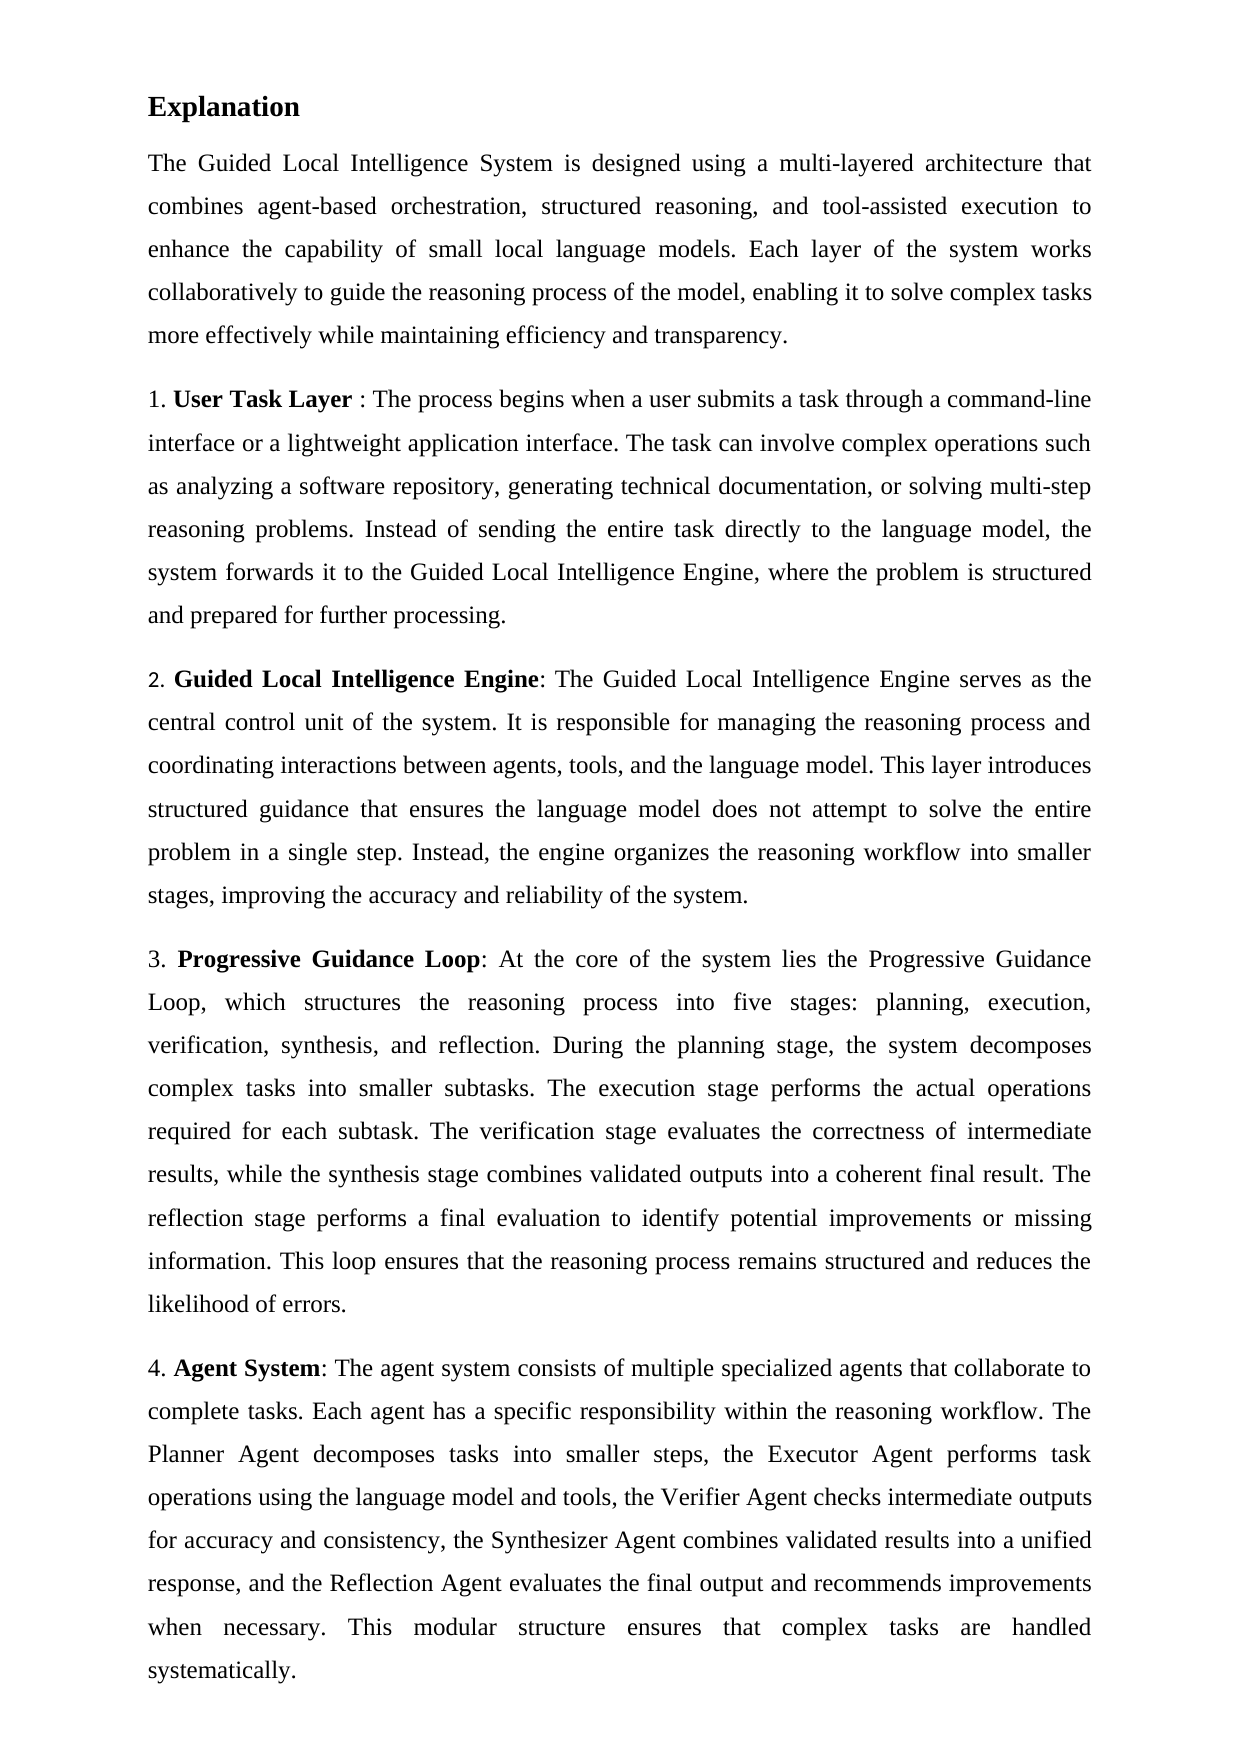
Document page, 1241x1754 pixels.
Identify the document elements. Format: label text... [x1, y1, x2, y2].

text 3. Progressive Guidance Loop: At the core of the system lies the Progressive Guidance Loop, which structures the reasoning process into five stages: planning, execution, verification, synthesis, and reflection. During the planning stage, the system decomposes complex tasks into smaller subtasks. The execution stage performs the actual operations required for each subtask. The verification stage evaluates the correctness of intermediate results, while the synthesis stage combines validated outputs into a coherent final result. The reflection stage performs a final evaluation to identify potential improvements or missing information. This loop ensures that the reasoning process remains structured and reduces the likelihood of errors. [148, 944, 1093, 1318]
text 1. User Task Layer : The process begins when a user submits a task through a command-line interface or a lightweight application interface. The task can involve complex operations such as analyzing a software repository, generating technical documentation, or solving multi-step reasoning problems. Instead of sending the entire task directly to the language model, the system forwards it to the Guided Local Intelligence Engine, where the problem is structured and prepared for further processing. [148, 384, 1093, 629]
text The Guided Local Intelligence System is designed using a multi-layered architecture that combines agent-based orchestration, structured reasoning, and tool-assisted execution to enhance the capability of small local language models. Each layer of the system works collaboratively to guide the reasoning process of the model, enabling it to solve complex tasks more effectively while maintaining efficiency and transparency. [148, 148, 1093, 349]
text 4. Agent System: The agent system consists of multiple specialized agents that collaborate to complete tasks. Each agent has a specific responsibility within the reasoning workflow. The Planner Agent decomposes tasks into smaller steps, the Executor Agent performs task operations using the language model and tools, the Verifier Agent checks intermediate outputs for accuracy and consistency, the Synthesizer Agent combines validated results into a unified response, and the Reflection Agent evaluates the final output and recommends improvements when necessary. This modular structure ensures that complex tasks are handled systematically. [148, 1353, 1093, 1683]
text Explanation [148, 89, 1093, 122]
text 2. Guided Local Intelligence Engine: The Guided Local Intelligence Engine serves as the central control unit of the system. It is responsible for managing the reasoning process and coordinating interactions between agents, tools, and the language model. This layer introduces structured guidance that ensures the language model does not attempt to solve the entire problem in a single step. Instead, the engine organizes the reasoning workflow into smaller stages, improving the accuracy and reliability of the system. [148, 664, 1093, 909]
